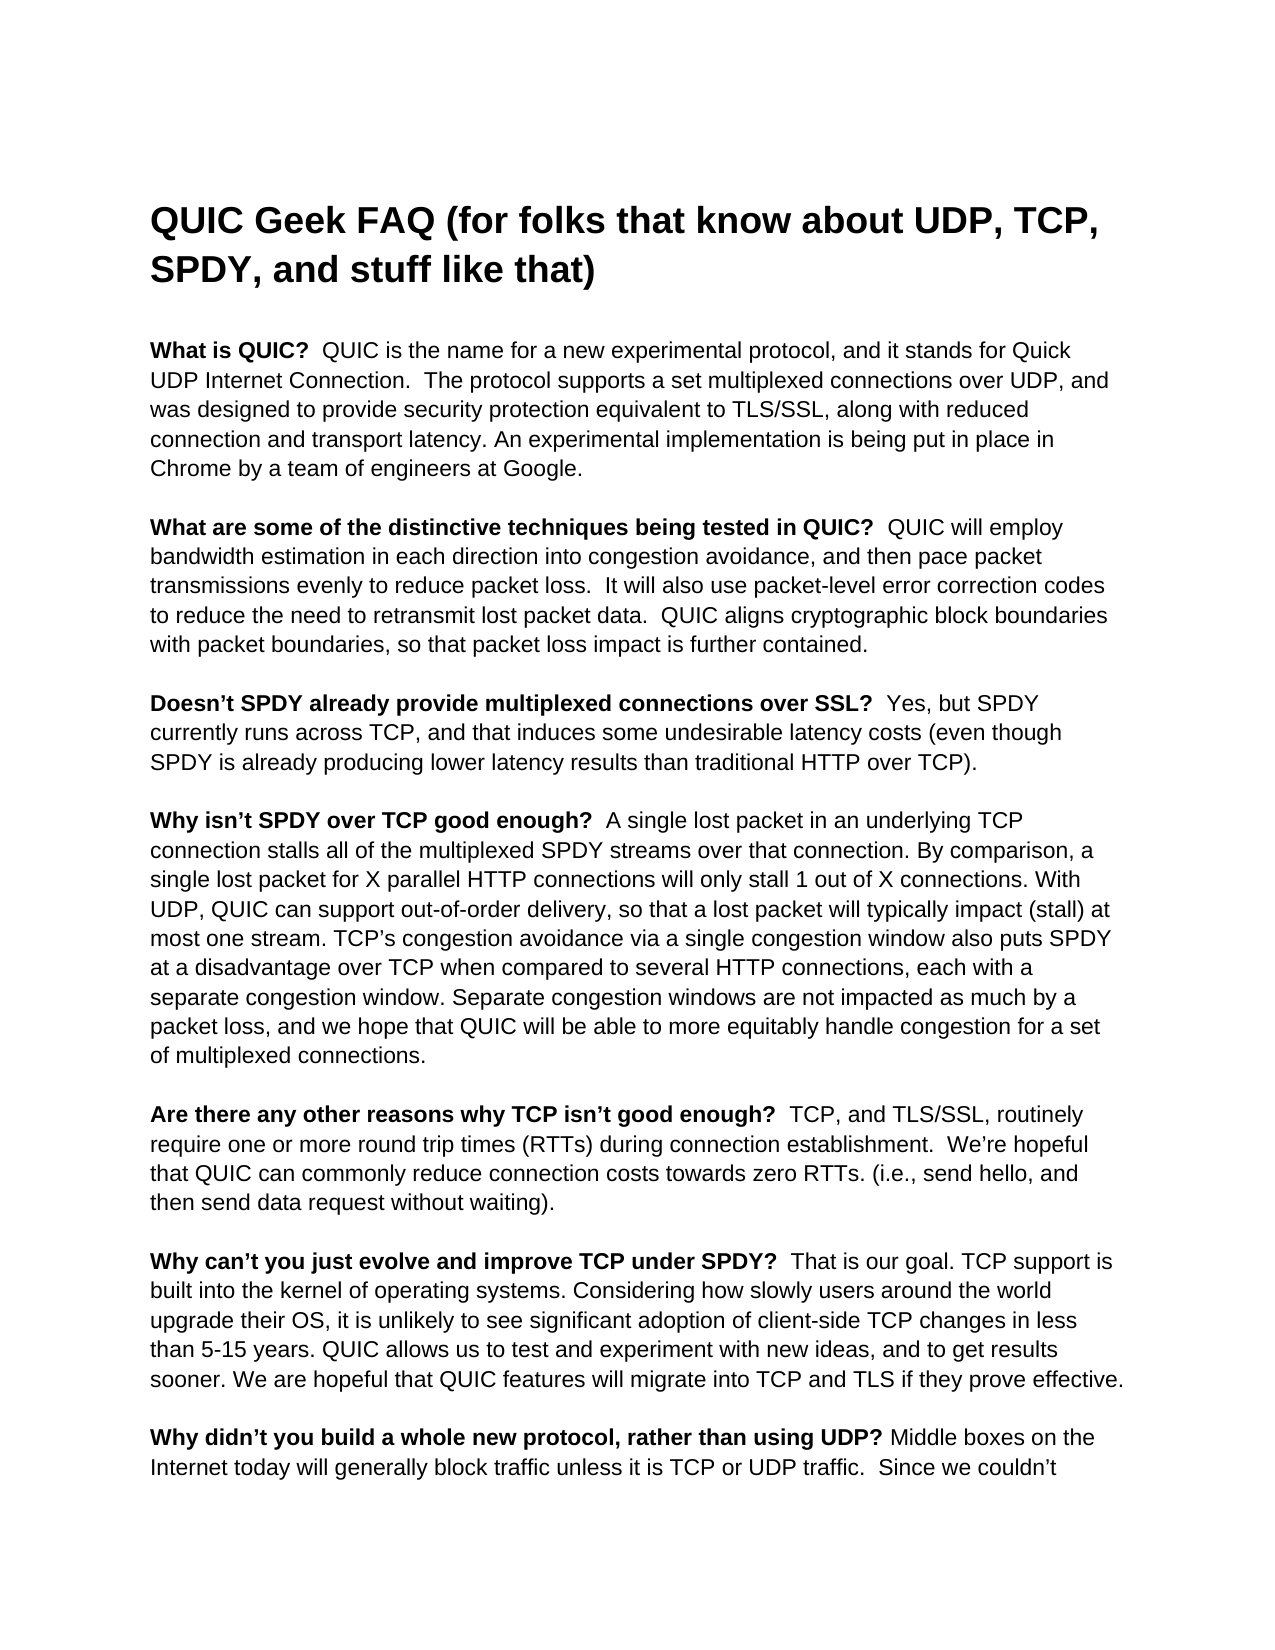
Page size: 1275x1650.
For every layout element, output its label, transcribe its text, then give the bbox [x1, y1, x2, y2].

text Why can’t you just evolve and improve TCP under SPDY? That is our goal. TCP support is built into the kernel of operating systems. Considering how slowly users around the world upgrade their OS, it is unlikely to see significant adoption of client-side TCP changes in less than 5-15 years. QUIC allows us to test and experiment with new ideas, and to get results sooner. We are hopeful that QUIC features will migrate into TCP and TLS if they prove effective. [150, 1249, 1125, 1392]
text What are some of the distinctive techniques being tested in QUIC? QUIC will employ bandwidth estimation in each direction into congestion avoidance, and then pace packet transmissions evenly to reduce packet loss. It will also use packet-level error correction codes to reduce the need to retransmit lost packet data. QUIC aligns cryptographic block boundaries with packet boundaries, so that packet loss impact is further contained. [150, 514, 1125, 657]
text Why isn’t SPDY over TCP good enough? A single lost packet in an underlying TCP connection stalls all of the multiplexed SPDY streams over that connection. By comparison, a single lost packet for X parallel HTTP connections will only stall 1 out of X connections. With UDP, QUIC can support out-of-order delivery, so that a lost packet will typically impact (stall) at most one stream. TCP’s congestion avoidance via a single congestion window also puts SPDY at a disadvantage over TCP when compared to several HTTP connections, each with a separate congestion window. Separate congestion windows are not impacted as much by a packet loss, and we hope that QUIC will be able to more equitably handle congestion for a set of multiplexed connections. [150, 808, 1125, 1069]
text What is QUIC? QUIC is the name for a new experimental protocol, and it stands for Quick UDP Internet Connection. The protocol supports a set multiplexed connections over UDP, and was designed to provide security protection equivalent to TLS/SSL, along with reduced connection and transport latency. An experimental implementation is being put in place in Chrome by a team of engineers at Google. [150, 338, 1125, 481]
text Are there any other reasons why TCP isn’t good enough? TCP, and TLS/SSL, routinely require one or more round trip times (RTTs) during connection establishment. We’re hopeful that QUIC can commonly reduce connection costs towards zero RTTs. (i.e., send hello, and then send data request without waiting). [150, 1102, 1125, 1216]
text Why didn’t you build a whole new protocol, rather than using UDP? Middle boxes on the Internet today will generally block traffic unless it is TCP or UDP traffic. Since we couldn’t [150, 1425, 1125, 1480]
text Doesn’t SPDY already provide multiplexed connections over SSL? Yes, but SPDY currently runs across TCP, and that induces some undesirable latency costs (even though SPDY is already producing lower latency results than traditional HTTP over TCP). [150, 691, 1125, 775]
subtitle QUIC Geek FAQ (for folks that know about UDP, TCP, SPDY, and stuff like that) [150, 200, 1125, 290]
